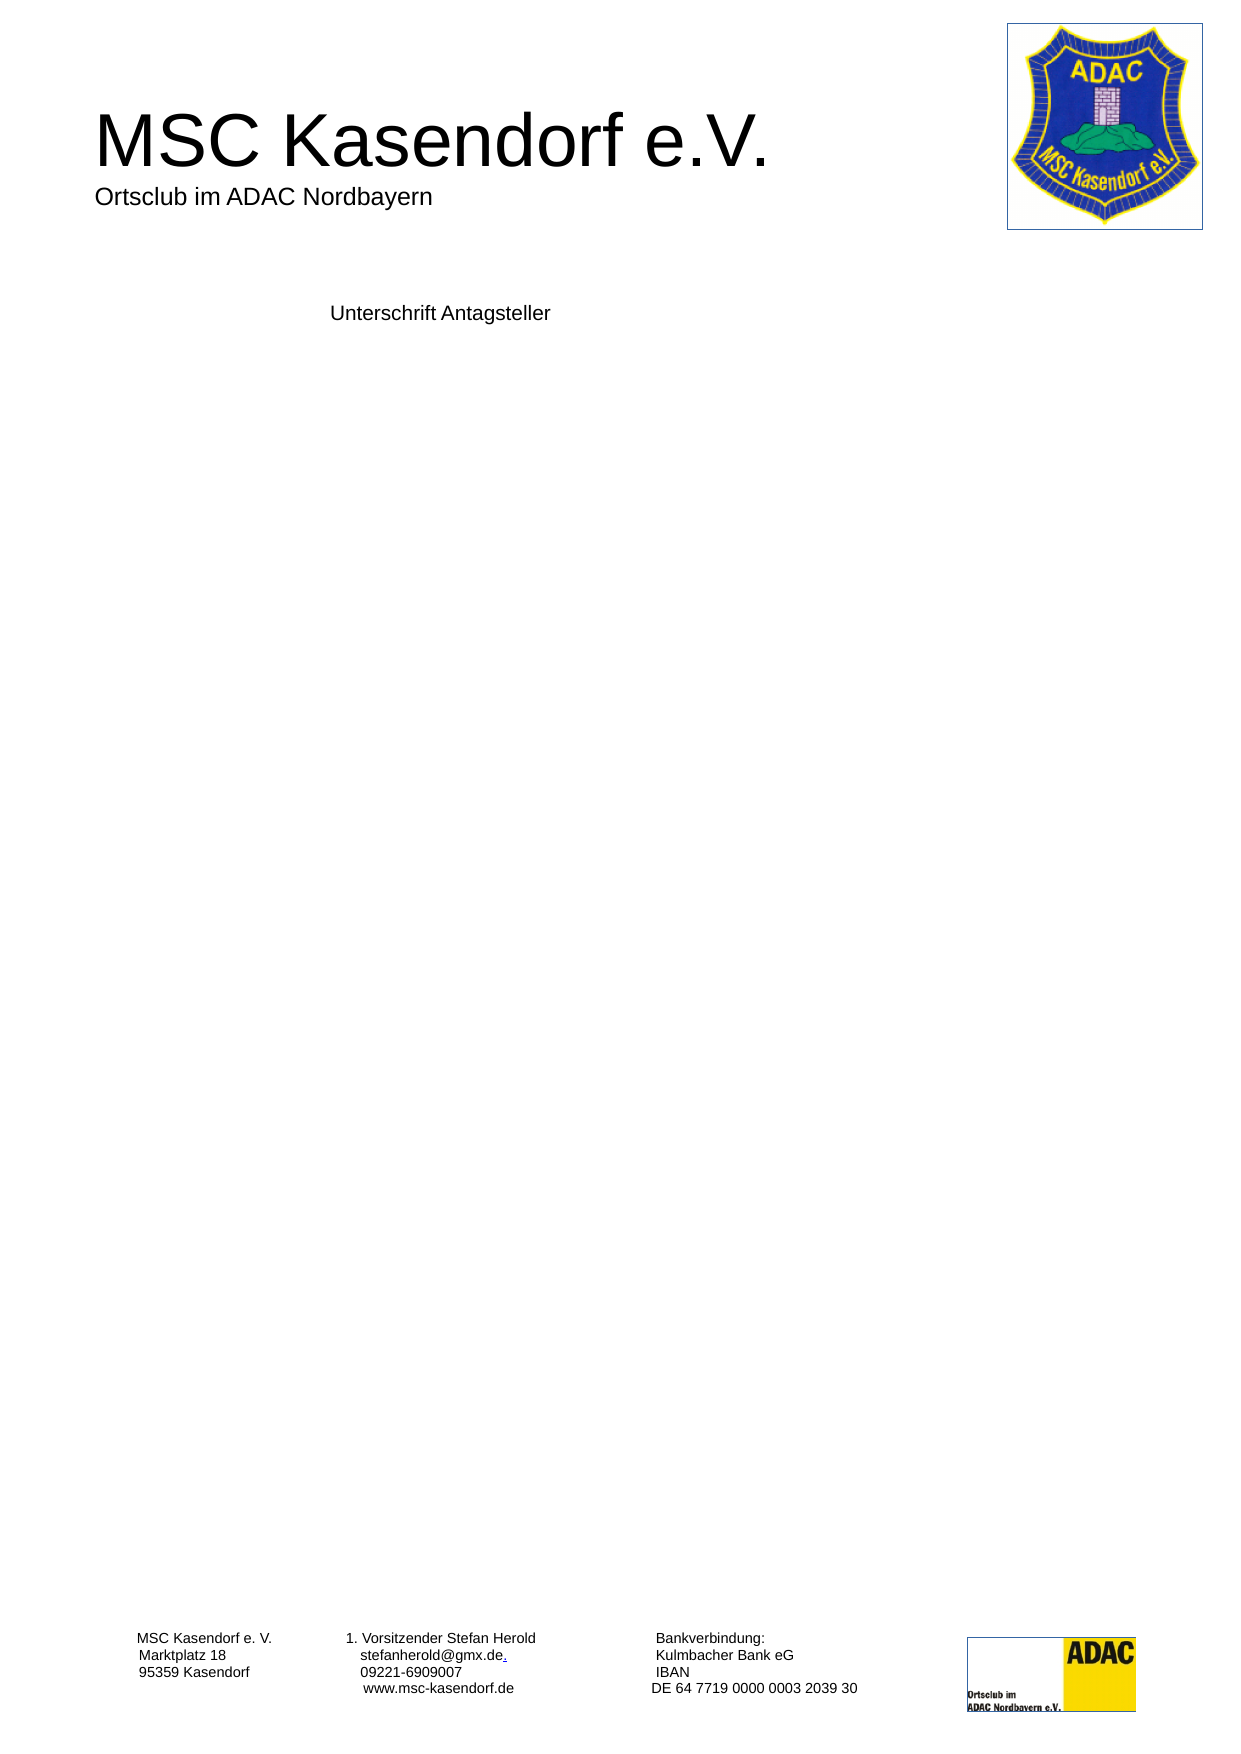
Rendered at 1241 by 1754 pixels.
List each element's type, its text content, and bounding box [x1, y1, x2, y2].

text Unterschrift Antagsteller [59, 297, 1181, 326]
